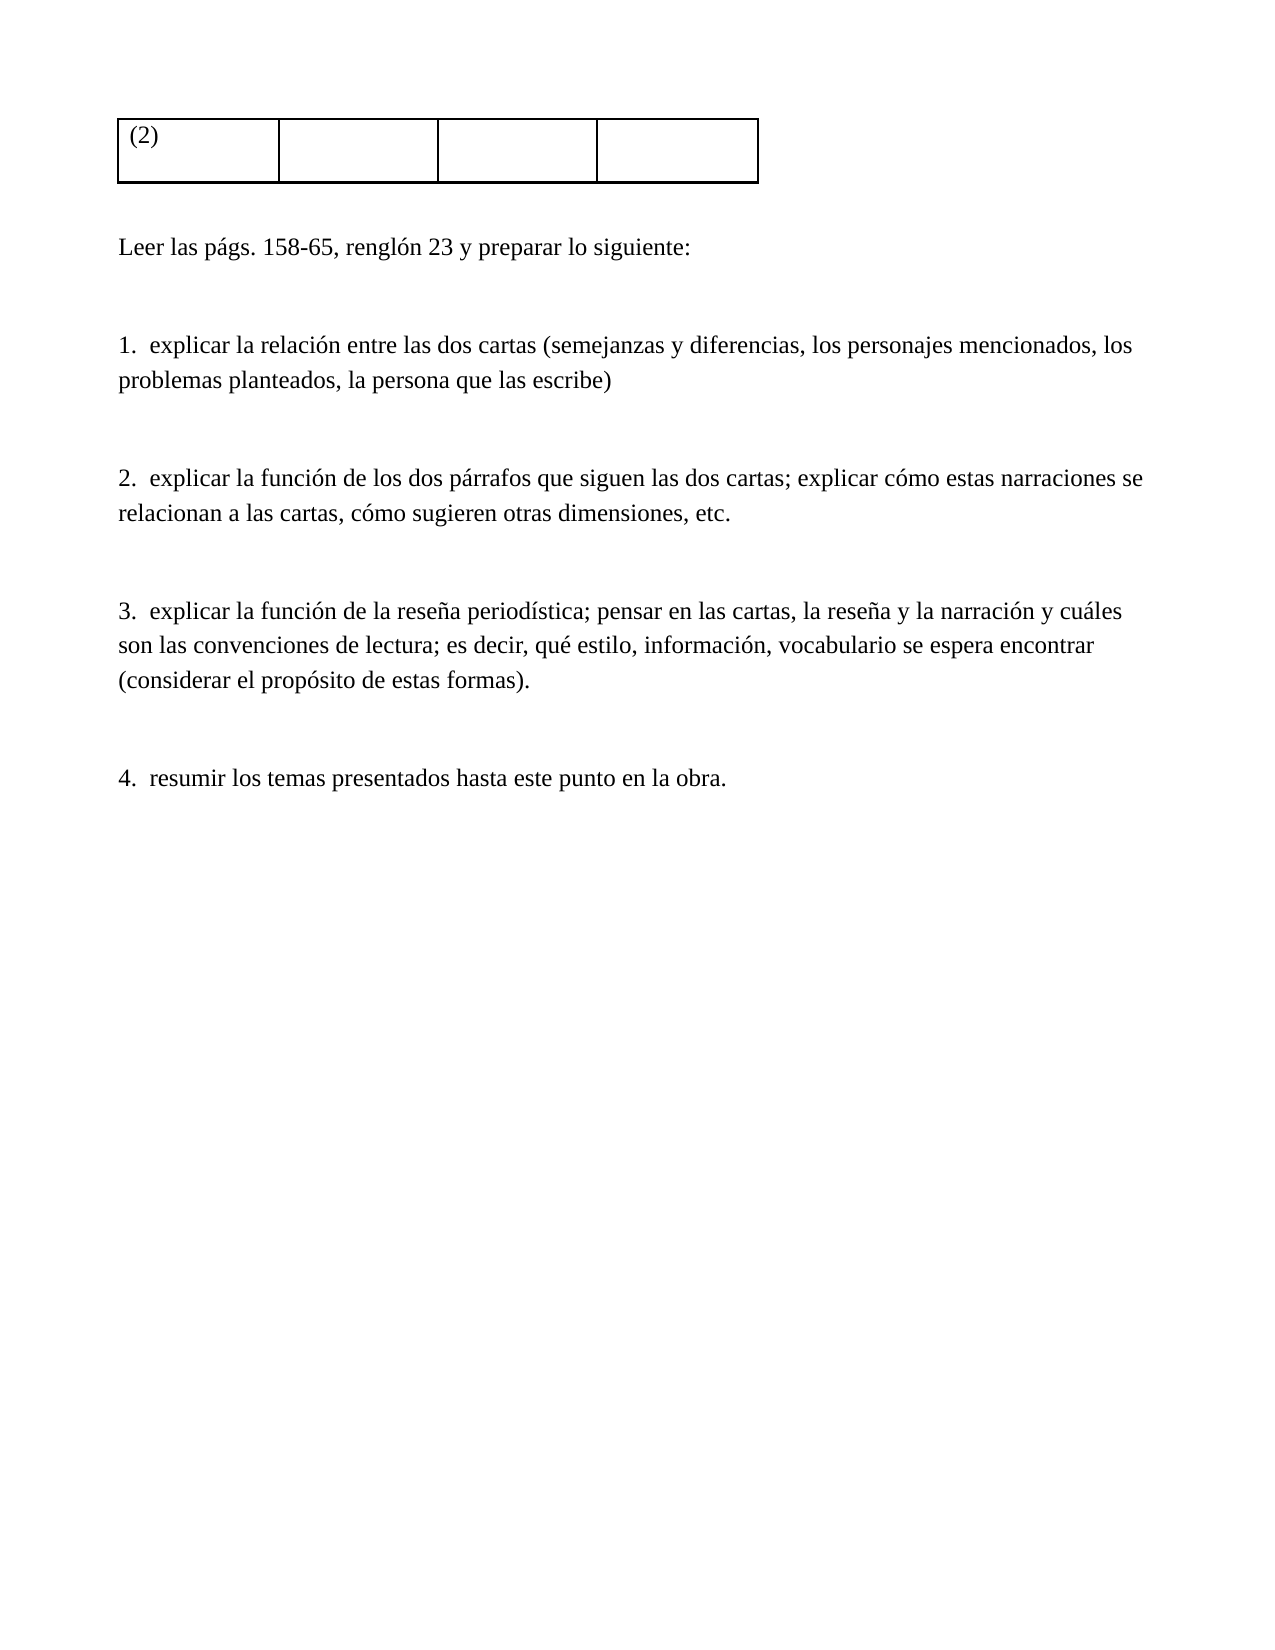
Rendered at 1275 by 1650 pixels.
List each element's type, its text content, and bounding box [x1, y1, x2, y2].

table_cell [280, 120, 437, 181]
table_cell [598, 120, 757, 181]
text 2. explicar la función de los dos párrafos que siguen las dos cartas; explicar cómo estas narraciones se relacionan a las cartas, cómo sugieren otras dimensiones, etc. [118, 463, 1157, 526]
table_cell [439, 120, 596, 181]
text 4. resumir los temas presentados hasta este punto en la obra. [118, 763, 1157, 792]
text Leer las págs. 158-65, renglón 23 y preparar lo siguiente: [118, 232, 1157, 261]
table_cell (2) [119, 120, 278, 181]
text 1. explicar la relación entre las dos cartas (semejanzas y diferencias, los personajes mencionados, los problemas planteados, la persona que las escribe) [118, 331, 1157, 394]
text 3. explicar la función de la reseña periodística; pensar en las cartas, la reseña y la narración y cuáles son las convenciones de lectura; es decir, qué estilo, información, vocabulario se espera encontrar (considerar el propósito de estas formas). [118, 596, 1157, 693]
